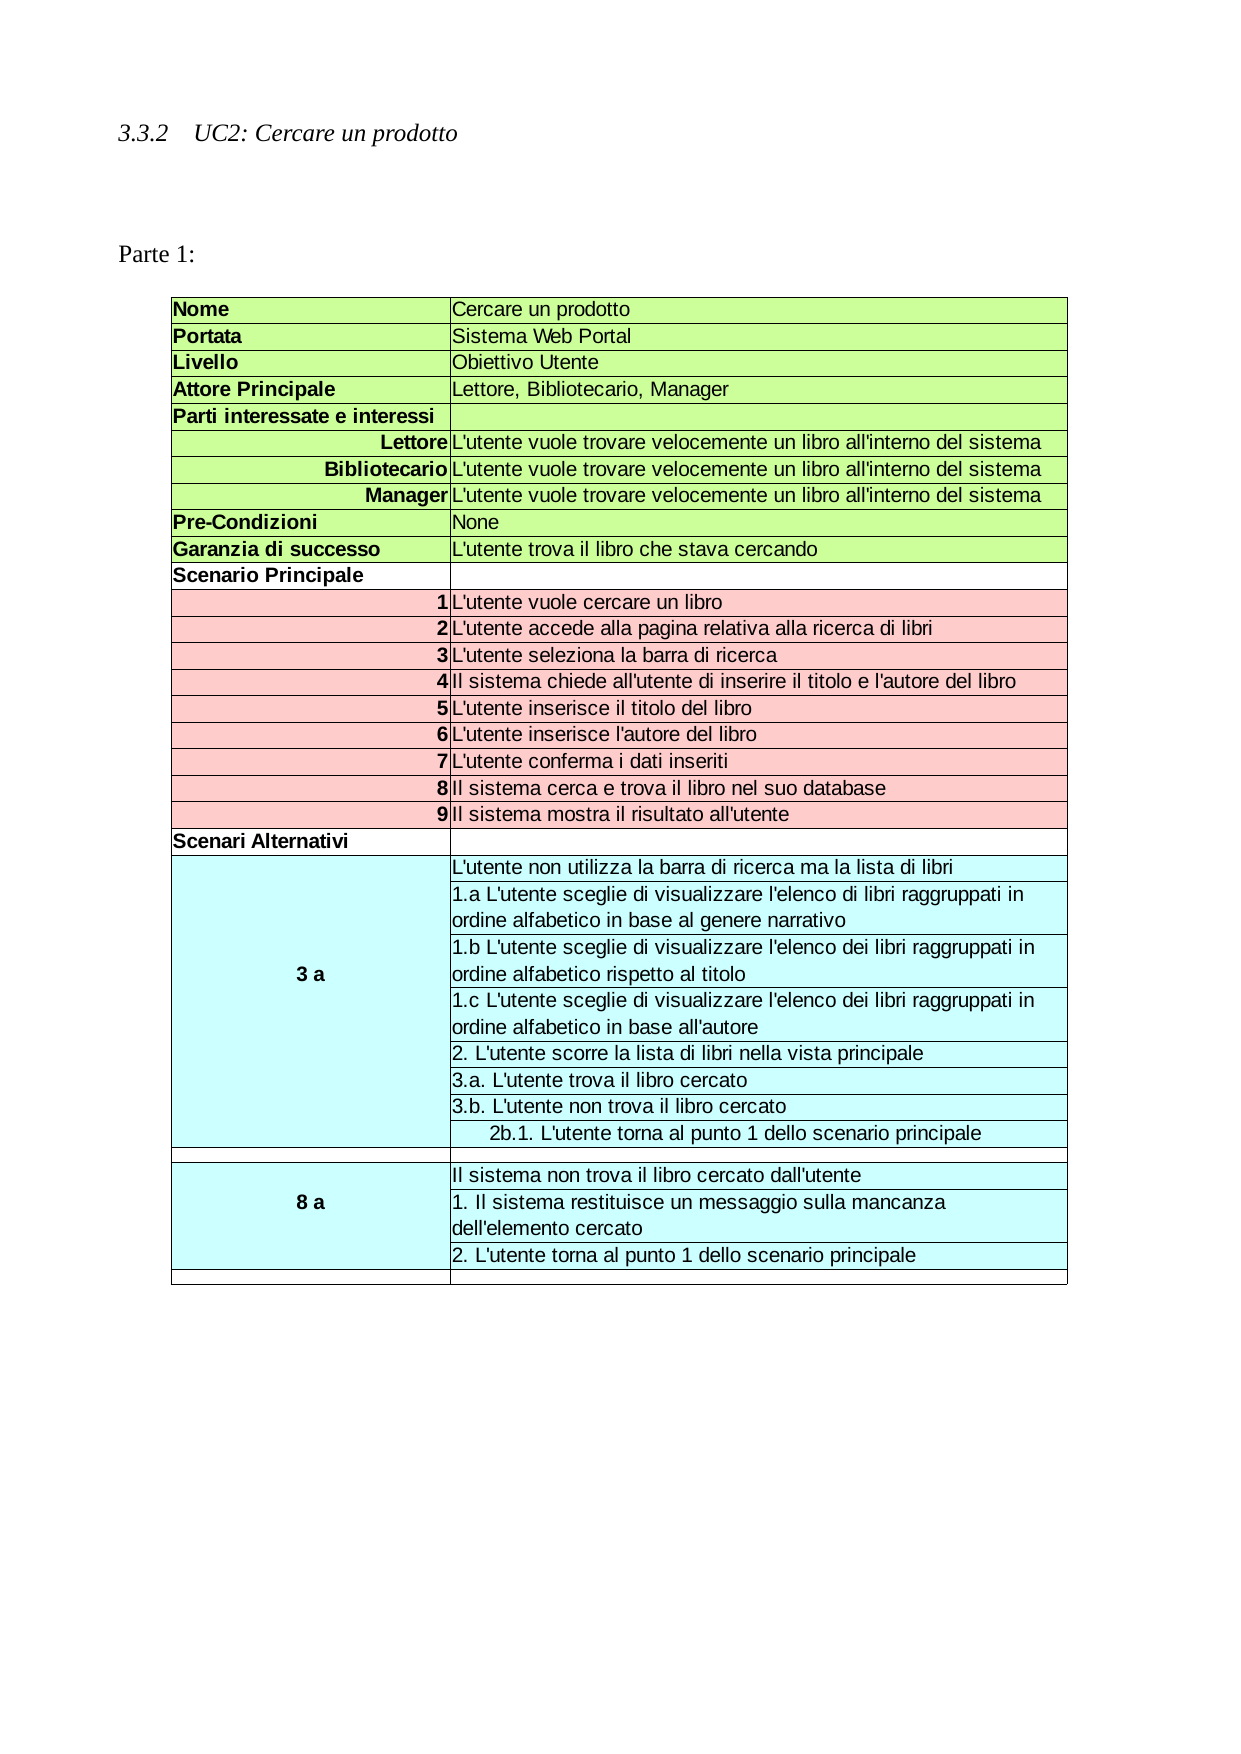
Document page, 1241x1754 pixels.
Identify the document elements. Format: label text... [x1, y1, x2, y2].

text Parte 1: [118, 239, 1122, 268]
subtitle 3.3.2 UC2: Cercare un prodotto [118, 118, 1122, 147]
